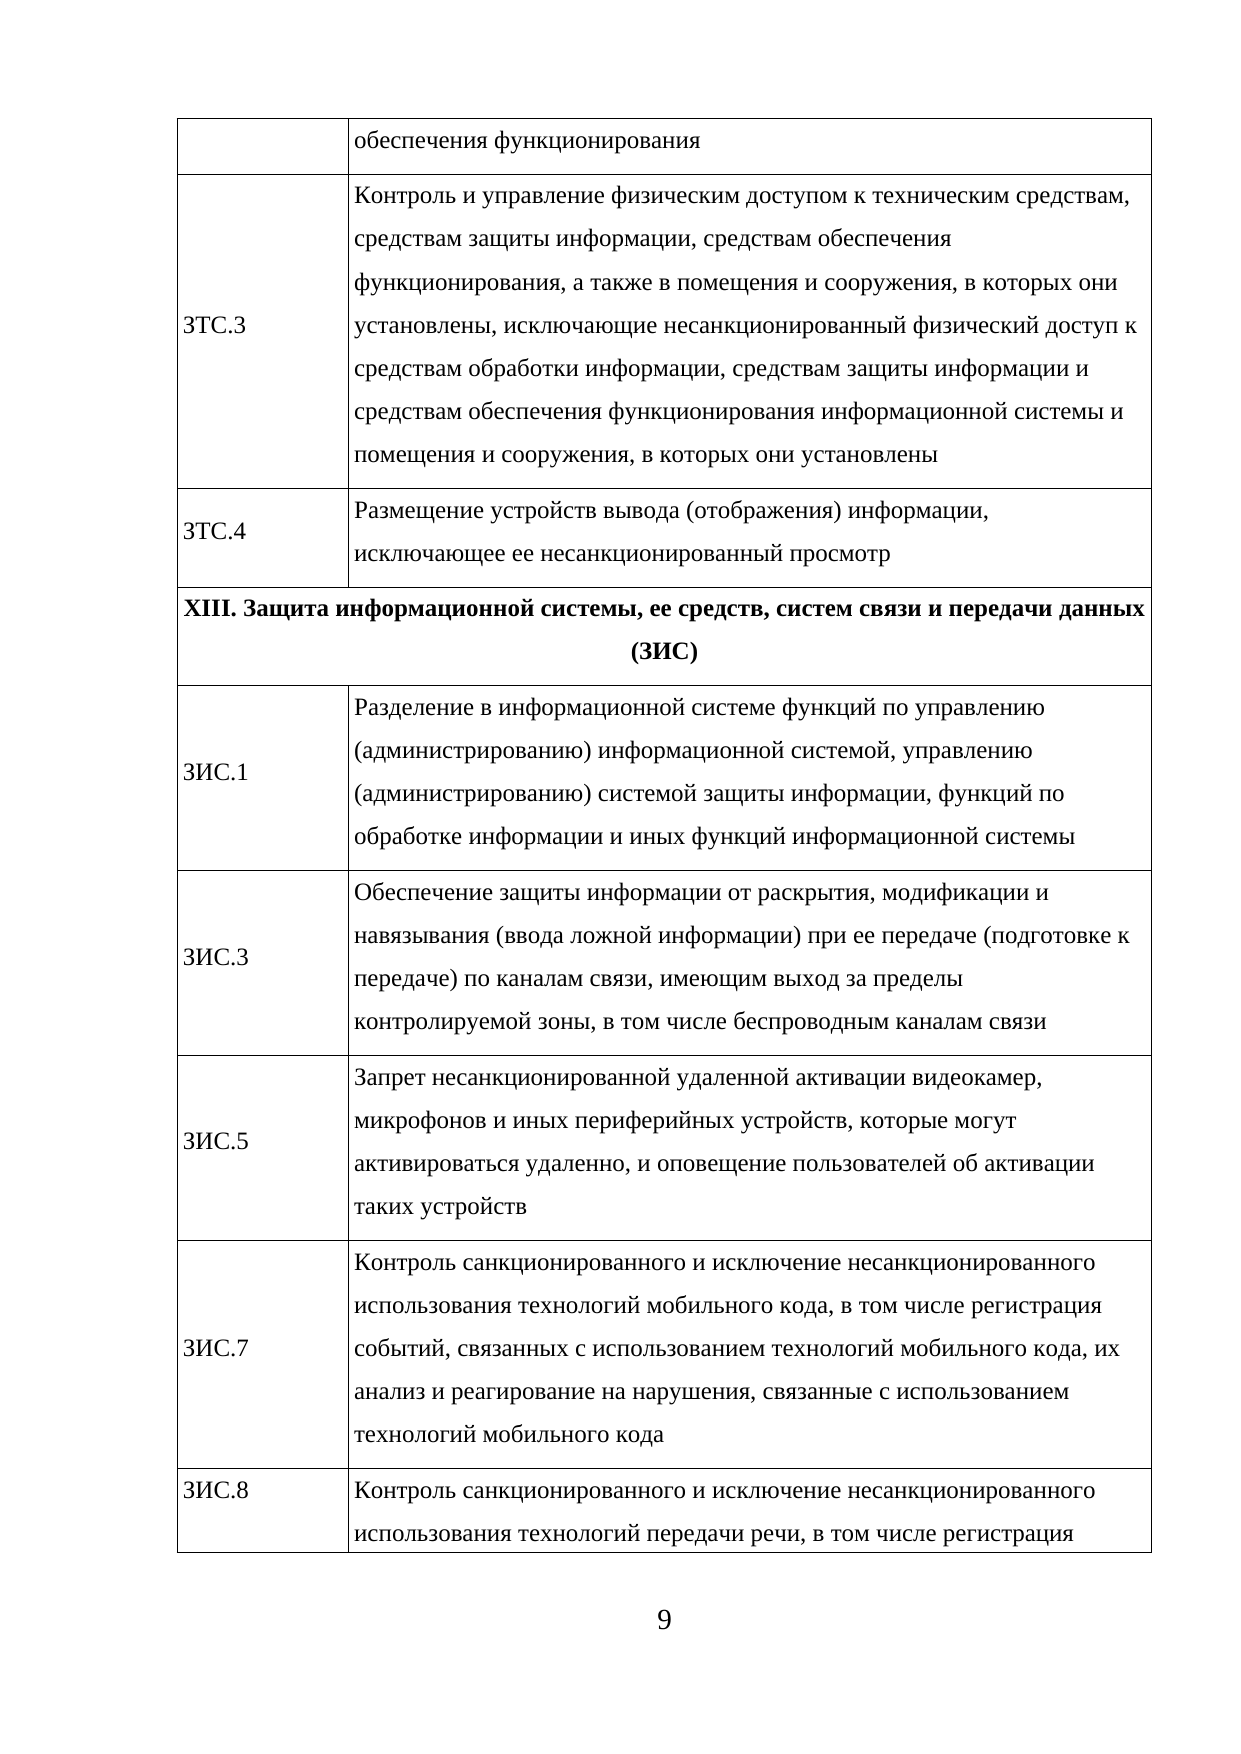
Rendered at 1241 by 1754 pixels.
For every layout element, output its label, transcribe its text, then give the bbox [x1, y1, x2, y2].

table_cell Контроль санкционированного и исключение несанкционированного использования технологий передачи речи, в том числе регистрация [349, 1469, 1151, 1552]
table_cell ЗИС.1 [178, 686, 348, 870]
table_cell Запрет несанкционированной удаленной активации видеокамер, микрофонов и иных периферийных устройств, которые могут активироваться удаленно, и оповещение пользователей об активации таких устройств [349, 1056, 1151, 1240]
table_cell Размещение устройств вывода (отображения) информации, исключающее ее несанкционированный просмотр [349, 489, 1151, 587]
table_cell XIII. Защита информационной системы, ее средств, систем связи и передачи данных (ЗИС) [178, 588, 1151, 685]
table_cell [178, 119, 348, 174]
table_cell Контроль санкционированного и исключение несанкционированного использования технологий мобильного кода, в том числе регистрация событий, связанных с использованием технологий мобильного кода, их анализ и реагирование на нарушения, связанные с использованием технологий мобильного кода [349, 1241, 1151, 1468]
table_cell ЗИС.8 [178, 1469, 348, 1552]
table_cell ЗТС.4 [178, 489, 348, 587]
table_cell Контроль и управление физическим доступом к техническим средствам, средствам защиты информации, средствам обеспечения функционирования, а также в помещения и сооружения, в которых они установлены, исключающие несанкционированный физический доступ к средствам обработки информации, средствам защиты информации и средствам обеспечения функционирования информационной системы и помещения и сооружения, в которых они установлены [349, 175, 1151, 488]
table_cell Обеспечение защиты информации от раскрытия, модификации и навязывания (ввода ложной информации) при ее передаче (подготовке к передаче) по каналам связи, имеющим выход за пределы контролируемой зоны, в том числе беспроводным каналам связи [349, 871, 1151, 1055]
table_cell обеспечения функционирования [349, 119, 1151, 174]
table_cell ЗИС.5 [178, 1056, 348, 1240]
table_cell ЗИС.7 [178, 1241, 348, 1468]
table_cell ЗИС.3 [178, 871, 348, 1055]
table_cell Разделение в информационной системе функций по управлению (администрированию) информационной системой, управлению (администрированию) системой защиты информации, функций по обработке информации и иных функций информационной системы [349, 686, 1151, 870]
table_cell ЗТС.3 [178, 175, 348, 488]
